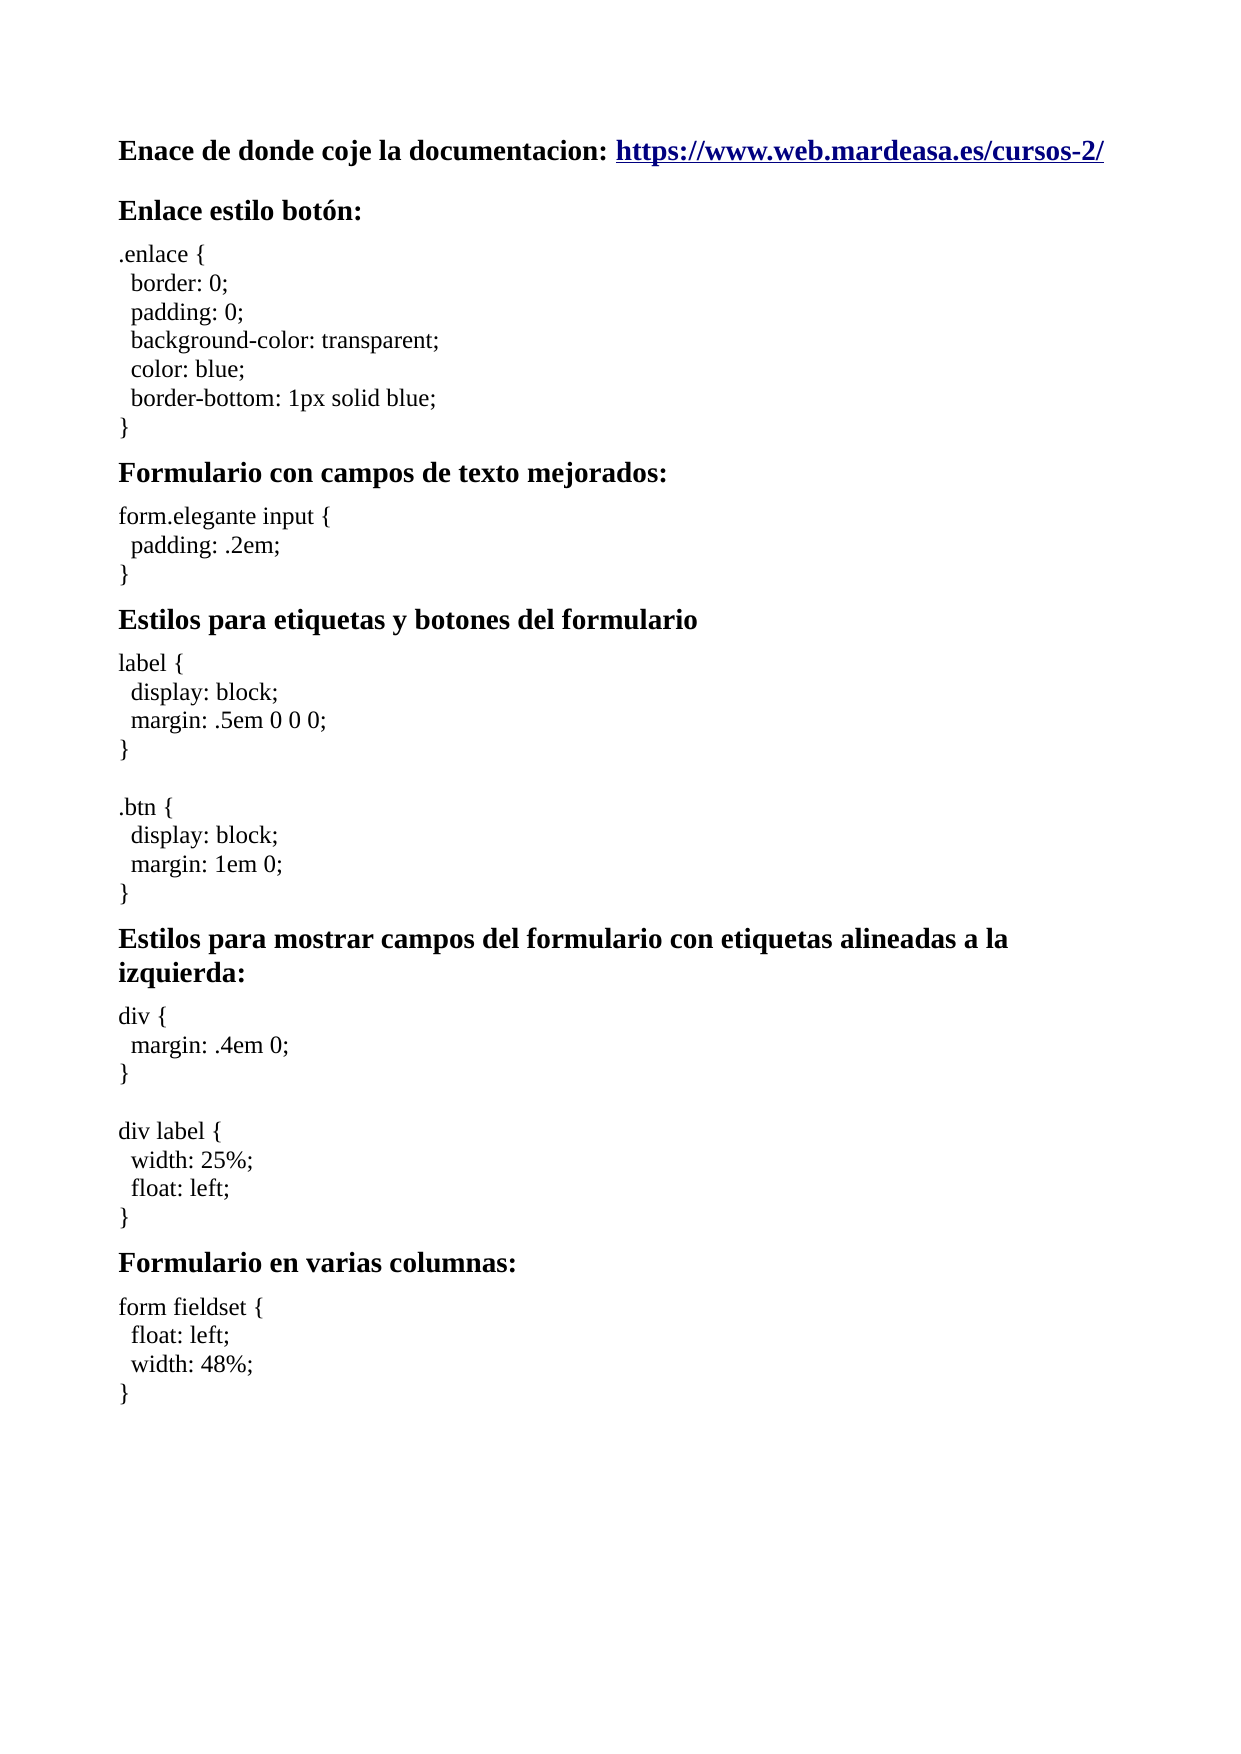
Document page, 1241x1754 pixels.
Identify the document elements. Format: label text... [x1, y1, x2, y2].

text display: block; [118, 821, 1122, 849]
text .enlace { [118, 239, 1122, 268]
text form.elegante input { [118, 501, 1122, 530]
text width: 25%; [118, 1145, 1122, 1173]
text border-bottom: 1px solid blue; [118, 383, 1122, 412]
subtitle Enlace estilo botón: [118, 193, 1122, 227]
text display: block; [118, 677, 1122, 706]
text margin: .5em 0 0 0; [118, 706, 1122, 734]
text float: left; [118, 1173, 1122, 1202]
subtitle Estilos para mostrar campos del formulario con etiquetas alineadas a la izquierda: [118, 921, 1122, 988]
text } [118, 878, 1122, 907]
text .btn { [118, 792, 1122, 821]
text width: 48%; [118, 1349, 1122, 1378]
text float: left; [118, 1320, 1122, 1349]
text label { [118, 648, 1122, 677]
text } [118, 412, 1122, 441]
subtitle Formulario con campos de texto mejorados: [118, 455, 1122, 489]
text } [118, 1378, 1122, 1407]
subtitle Estilos para etiquetas y botones del formulario [118, 602, 1122, 636]
text color: blue; [118, 354, 1122, 383]
text padding: .2em; [118, 530, 1122, 559]
text padding: 0; [118, 297, 1122, 326]
text margin: 1em 0; [118, 849, 1122, 878]
subtitle Enace de donde coje la documentacion: https://www.web.mardeasa.es/cursos-2/ [118, 133, 1122, 166]
text } [118, 734, 1122, 763]
text border: 0; [118, 268, 1122, 297]
text div label { [118, 1116, 1122, 1145]
text } [118, 1058, 1122, 1087]
subtitle Formulario en varias columnas: [118, 1246, 1122, 1279]
text } [118, 559, 1122, 587]
text margin: .4em 0; [118, 1030, 1122, 1058]
text div { [118, 1001, 1122, 1030]
text form fieldset { [118, 1292, 1122, 1320]
text background-color: transparent; [118, 326, 1122, 354]
text } [118, 1202, 1122, 1231]
